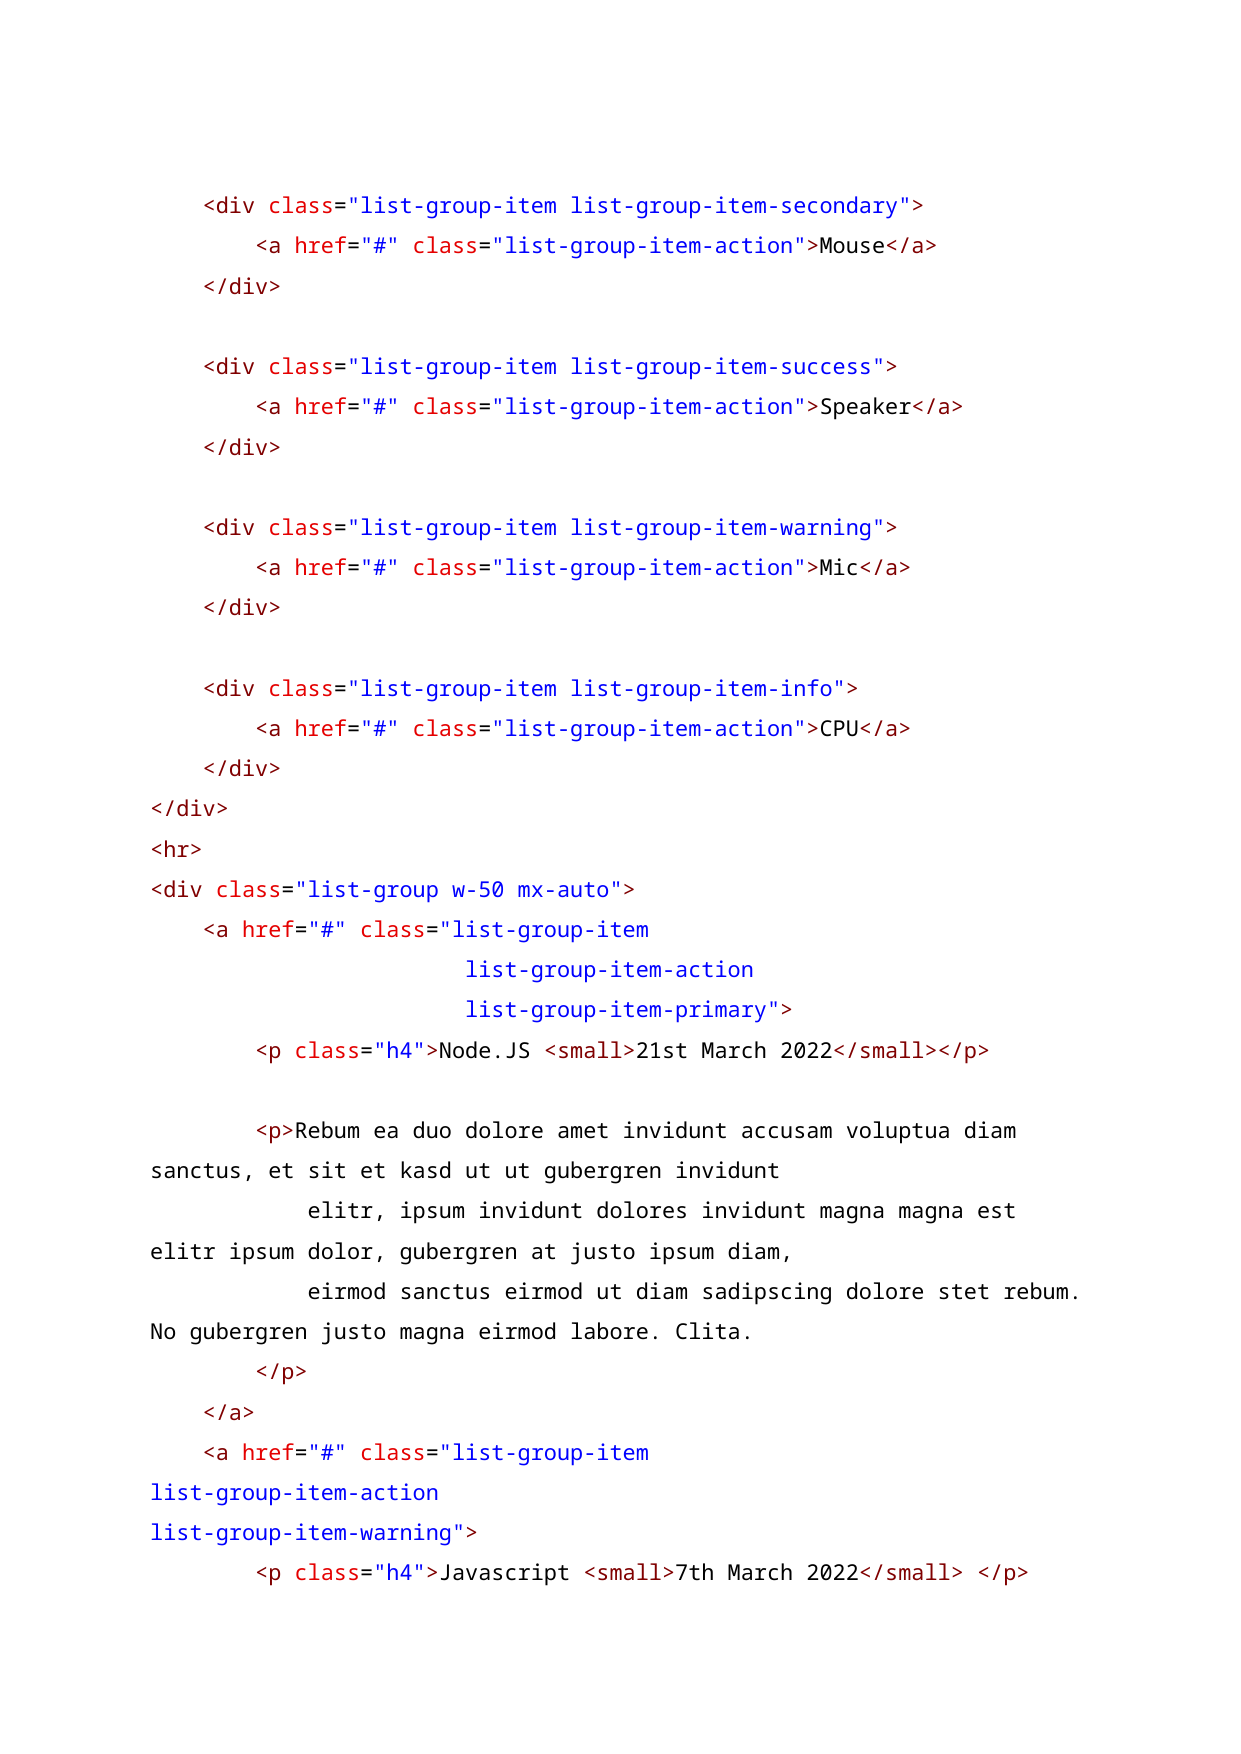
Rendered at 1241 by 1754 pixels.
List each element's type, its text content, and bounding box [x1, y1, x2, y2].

text </div> [150, 753, 1090, 783]
text <a href="#" class="list-group-item-action">Mic</a> [150, 552, 1090, 582]
text <div class="list-group-item list-group-item-success"> [150, 351, 1090, 381]
text </div> [150, 793, 1090, 823]
text </p> [150, 1356, 1090, 1386]
text </a> [150, 1396, 1090, 1426]
text <a href="#" class="list-group-item [150, 1437, 1090, 1466]
text <a href="#" class="list-group-item-action">CPU</a> [150, 713, 1090, 743]
text list-group-item-action [150, 1477, 1090, 1507]
text <p>Rebum ea duo dolore amet invidunt accusam voluptua diam sanctus, et sit et kasd ut ut gubergren invidunt [150, 1115, 1090, 1185]
text <p class="h4">Node.JS <small>21st March 2022</small></p> [150, 1034, 1090, 1064]
text <hr> [150, 833, 1090, 863]
text </div> [150, 431, 1090, 461]
text <p class="h4">Javascript <small>7th March 2022</small> </p> [150, 1557, 1090, 1587]
text list-group-item-action [150, 954, 1090, 984]
text <a href="#" class="list-group-item-action">Mouse</a> [150, 230, 1090, 260]
text </div> [150, 592, 1090, 622]
text elitr, ipsum invidunt dolores invidunt magna magna est elitr ipsum dolor, gubergren at justo ipsum diam, [150, 1195, 1090, 1265]
text <div class="list-group-item list-group-item-warning"> [150, 512, 1090, 542]
text eirmod sanctus eirmod ut diam sadipscing dolore stet rebum. No gubergren justo magna eirmod labore. Clita. [150, 1276, 1090, 1346]
text list-group-item-primary"> [150, 994, 1090, 1024]
text <div class="list-group-item list-group-item-secondary"> [150, 190, 1090, 220]
text <a href="#" class="list-group-item [150, 914, 1090, 944]
text <div class="list-group w-50 mx-auto"> [150, 874, 1090, 903]
text </div> [150, 271, 1090, 300]
text <a href="#" class="list-group-item-action">Speaker</a> [150, 391, 1090, 421]
text list-group-item-warning"> [150, 1517, 1090, 1547]
text <div class="list-group-item list-group-item-info"> [150, 673, 1090, 702]
